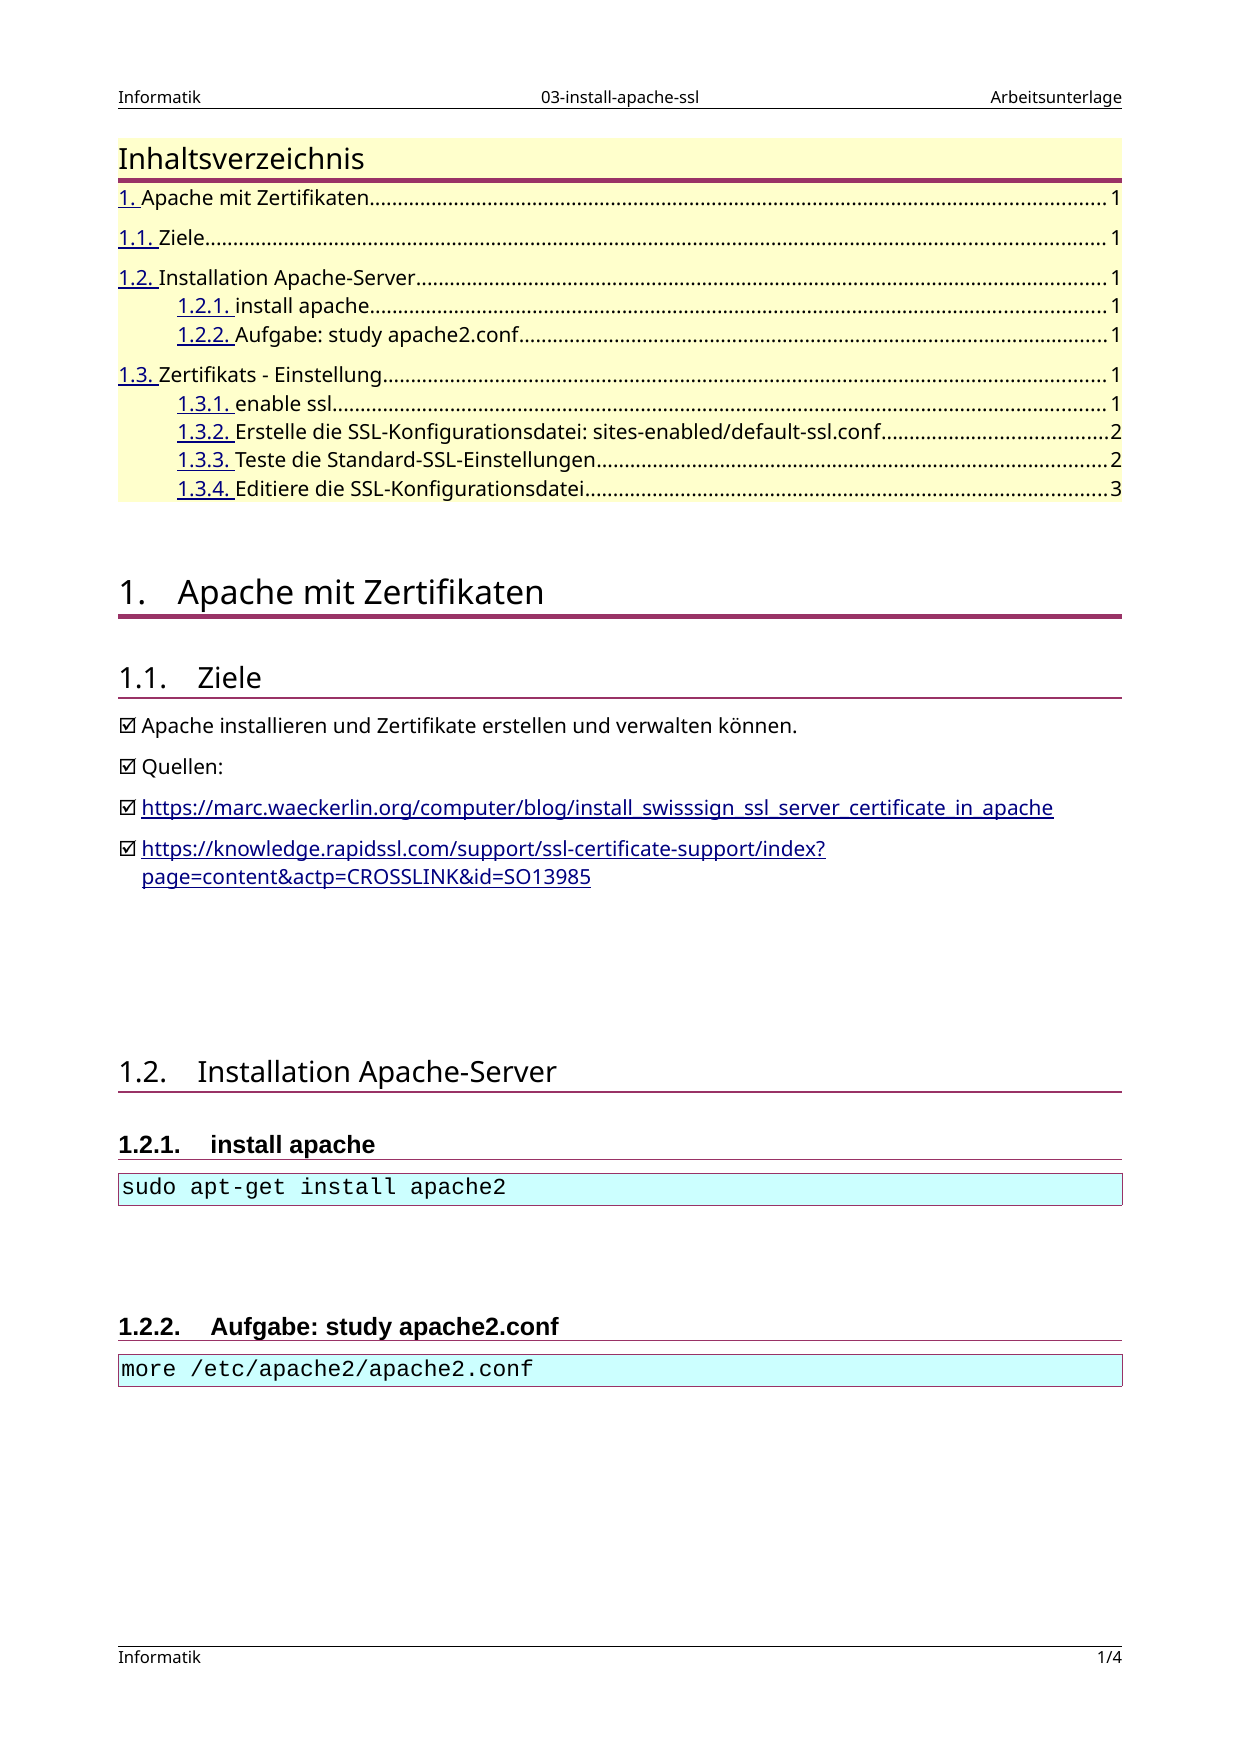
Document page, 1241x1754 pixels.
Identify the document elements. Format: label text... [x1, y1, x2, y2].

subtitle Apache mit Zertifikaten [118, 568, 1122, 614]
subtitle Installation Apache-Server [118, 1051, 1122, 1091]
text more /etc/apache2/apache2.conf [119, 1355, 1122, 1386]
text 1.2. Installation Apache-Server 1 [118, 263, 1122, 292]
subtitle Aufgabe: study apache2.conf [118, 1312, 1122, 1340]
list Quellen: [118, 752, 1122, 781]
subtitle install apache [118, 1130, 1122, 1159]
subtitle Ziele [118, 657, 1122, 697]
list https://knowledge.rapidssl.com/support/ssl-certificate-support/index?page=content&actp=CROSSLINK&id=SO13985 [118, 834, 1122, 891]
text 1.3.2. Erstelle die SSL-Konfigurationsdatei: sites-enabled/default-ssl.conf 2 [177, 417, 1122, 446]
text sudo apt-get install apache2 [119, 1174, 1122, 1205]
text 1.3.1. enable ssl 1 [177, 389, 1122, 417]
text 1.3.4. Editiere die SSL-Konfigurationsdatei 3 [177, 474, 1122, 502]
text 1.2.1. install apache 1 [177, 292, 1122, 320]
text 1.1. Ziele 1 [118, 223, 1122, 251]
list Apache installieren und Zertifikate erstellen und verwalten können. [118, 711, 1122, 739]
text 1.3.3. Teste die Standard-SSL-Einstellungen 2 [177, 446, 1122, 474]
text 1.2.2. Aufgabe: study apache2.conf 1 [177, 320, 1122, 348]
text 1.3. Zertifikats - Einstellung 1 [118, 360, 1122, 389]
subtitle Inhaltsverzeichnis [118, 138, 1122, 178]
text 1. Apache mit Zertifikaten 1 [118, 183, 1122, 211]
list https://marc.waeckerlin.org/computer/blog/install_swisssign_ssl_server_certificate_in_apache [118, 793, 1122, 821]
